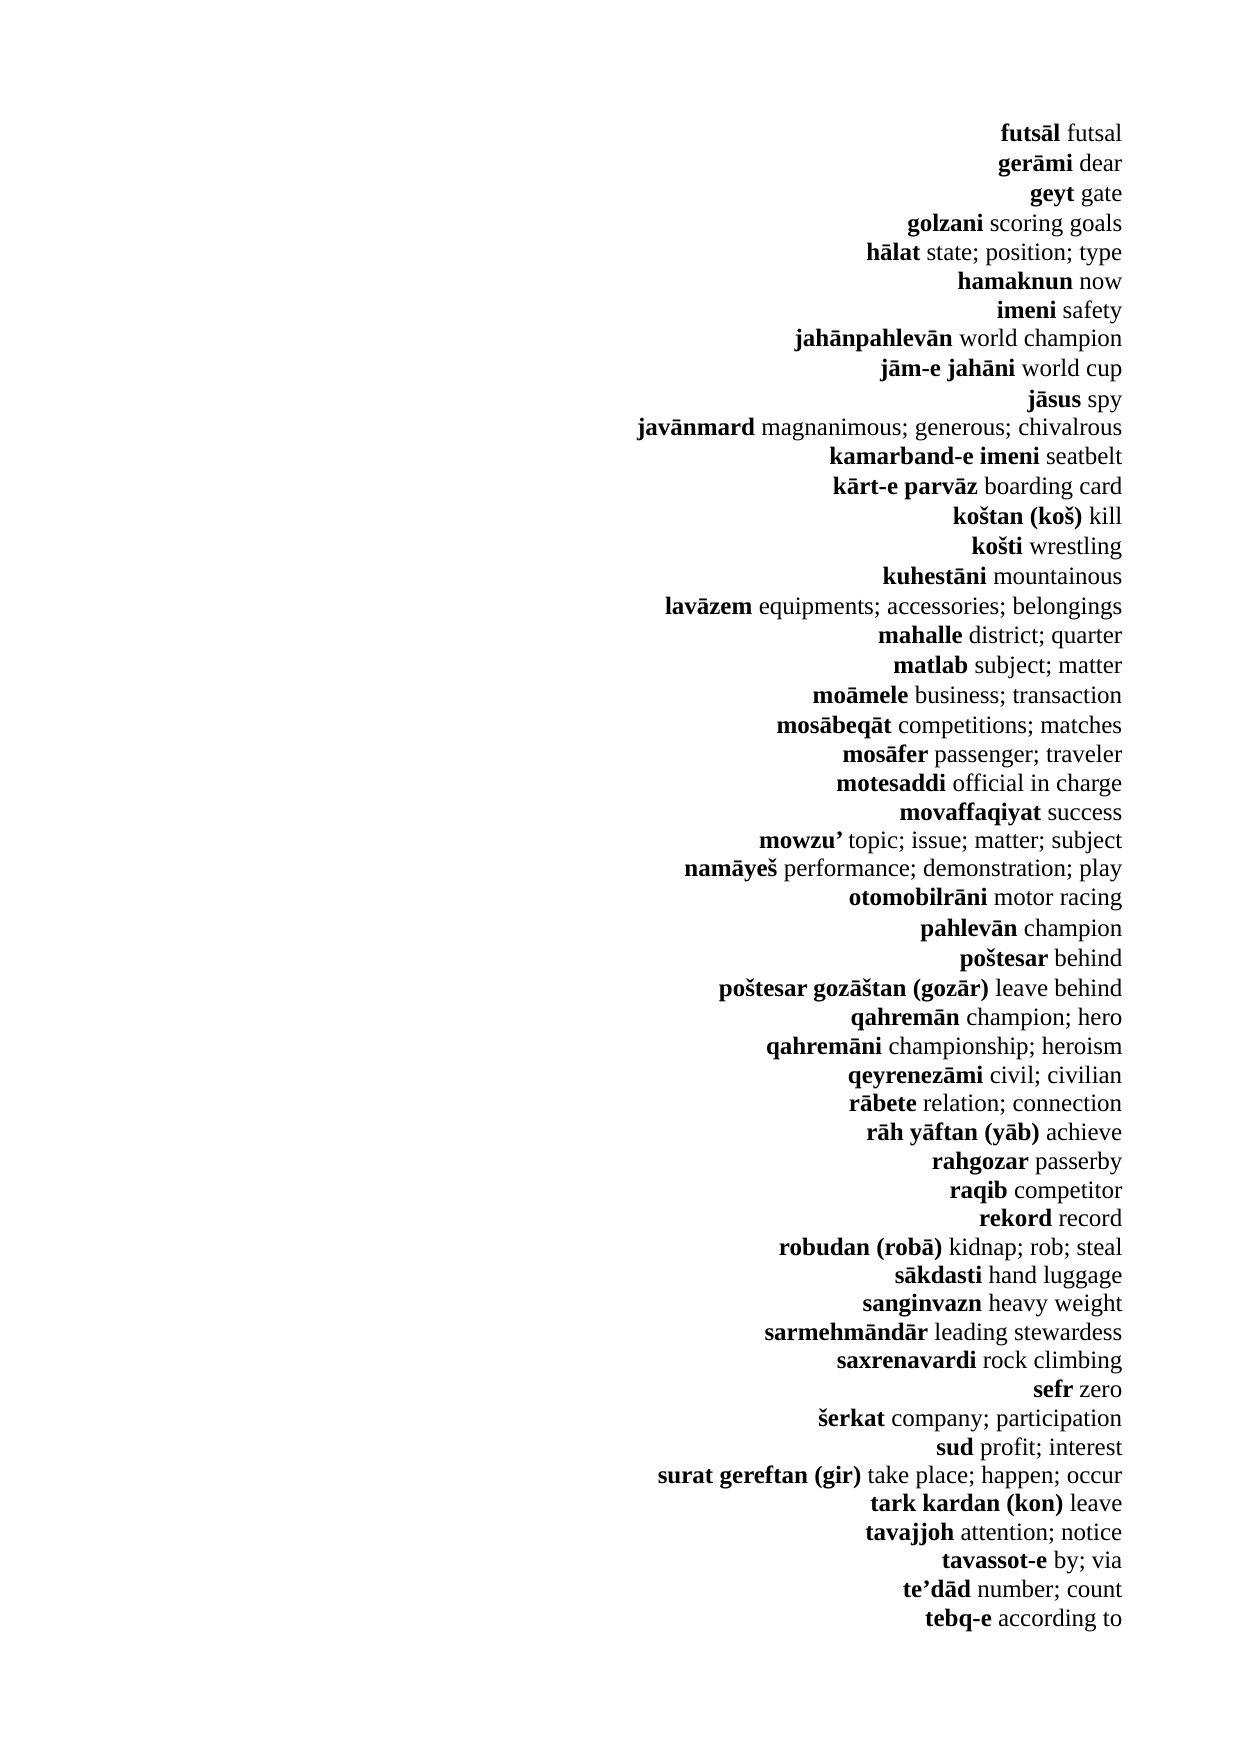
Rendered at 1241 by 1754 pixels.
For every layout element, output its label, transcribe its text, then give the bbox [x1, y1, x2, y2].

text namāyeš performance; demonstration; play [118, 854, 1122, 882]
text qeyrenezāmi civil; civilian [118, 1060, 1122, 1088]
text tavassot-e by; via [118, 1546, 1122, 1574]
text moāmele business; transaction [118, 680, 1122, 709]
text rekord record [118, 1203, 1122, 1232]
text tavajjoh attention; notice [118, 1518, 1122, 1546]
text tark kardan (kon) leave [118, 1489, 1122, 1518]
text poštesar gozāštan (gozār) leave behind [118, 973, 1122, 1002]
text sākdasti hand luggage [118, 1261, 1122, 1289]
text javānmard magnanimous; generous; chivalrous [118, 412, 1122, 441]
text rāh yāftan (yāb) achieve [118, 1117, 1122, 1146]
text mowzu’ topic; issue; matter; subject [118, 825, 1122, 854]
text movaffaqiyat success [118, 797, 1122, 825]
text futsāl futsal [118, 118, 1122, 147]
text koštan (koš) kill [118, 501, 1122, 530]
text imeni safety [118, 295, 1122, 323]
text qahremān champion; hero [118, 1002, 1122, 1031]
text te’dād number; count [118, 1574, 1122, 1603]
text otomobilrāni motor racing [118, 882, 1122, 911]
text kamarband-e imeni seatbelt [118, 441, 1122, 469]
text sud profit; interest [118, 1432, 1122, 1460]
text poštesar behind [118, 943, 1122, 972]
text golzani scoring goals [118, 208, 1122, 237]
text gerāmi dear [118, 148, 1122, 177]
text kuhestāni mountainous [118, 561, 1122, 590]
text hālat state; position; type [118, 237, 1122, 266]
text jām-e jahāni world cup [118, 353, 1122, 382]
text košti wrestling [118, 531, 1122, 560]
text mahalle district; quarter [118, 620, 1122, 649]
text lavāzem equipments; accessories; belongings [118, 591, 1122, 620]
text rābete relation; connection [118, 1088, 1122, 1117]
text pahlevān champion [118, 913, 1122, 941]
text matlab subject; matter [118, 650, 1122, 679]
text mosāfer passenger; traveler [118, 739, 1122, 768]
text jahānpahlevān world champion [118, 323, 1122, 352]
text šerkat company; participation [118, 1403, 1122, 1432]
text surat gereftan (gir) take place; happen; occur [118, 1460, 1122, 1489]
text saxrenavardi rock climbing [118, 1346, 1122, 1374]
text tebq-e according to [118, 1603, 1122, 1632]
text sefr zero [118, 1374, 1122, 1403]
text robudan (robā) kidnap; rob; steal [118, 1232, 1122, 1261]
text motesaddi official in charge [118, 768, 1122, 797]
text raqib competitor [118, 1175, 1122, 1203]
text hamaknun now [118, 266, 1122, 295]
text qahremāni championship; heroism [118, 1031, 1122, 1060]
text geyt gate [118, 178, 1122, 207]
text sarmehmāndār leading stewardess [118, 1318, 1122, 1346]
text sanginvazn heavy weight [118, 1289, 1122, 1318]
text mosābeqāt competitions; matches [118, 710, 1122, 739]
text rahgozar passerby [118, 1146, 1122, 1175]
text kārt-e parvāz boarding card [118, 471, 1122, 500]
text jāsus spy [118, 384, 1122, 412]
